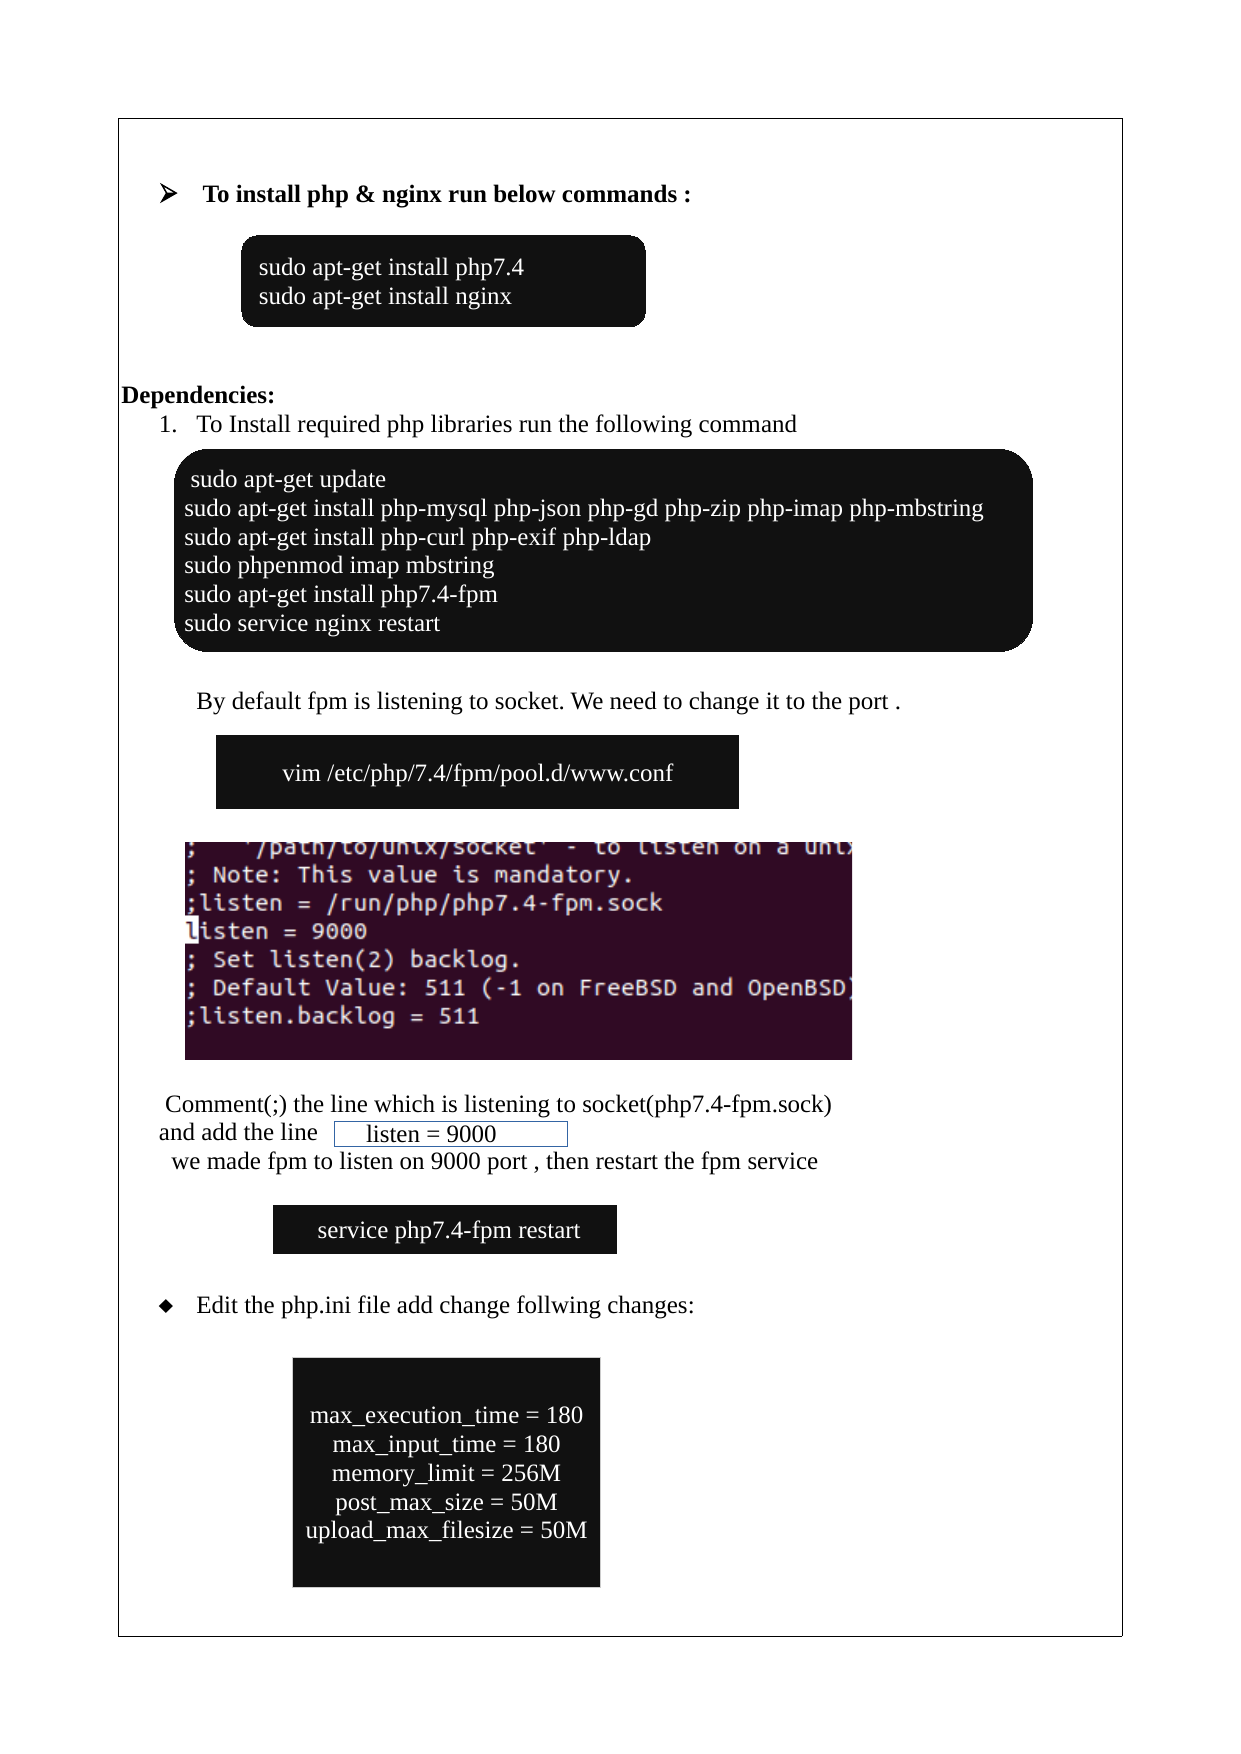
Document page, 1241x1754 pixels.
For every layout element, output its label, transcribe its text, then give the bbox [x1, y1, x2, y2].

text Comment(;) the line which is listening to socket(php7.4-fpm.sock) [121, 1089, 1119, 1117]
list To install php & nginx run below commands : [159, 179, 1119, 207]
text Dependencies: [121, 380, 1119, 409]
text we made fpm to listen on 9000 port , then restart the fpm service [121, 1146, 1119, 1175]
list By default fpm is listening to socket. We need to change it to the port . [159, 686, 1119, 715]
picture [185, 842, 853, 1060]
list To Install required php libraries run the following command [159, 409, 1119, 437]
list Edit the php.ini file add change follwing changes: [159, 1290, 1119, 1319]
text and add the line [121, 1117, 1119, 1146]
